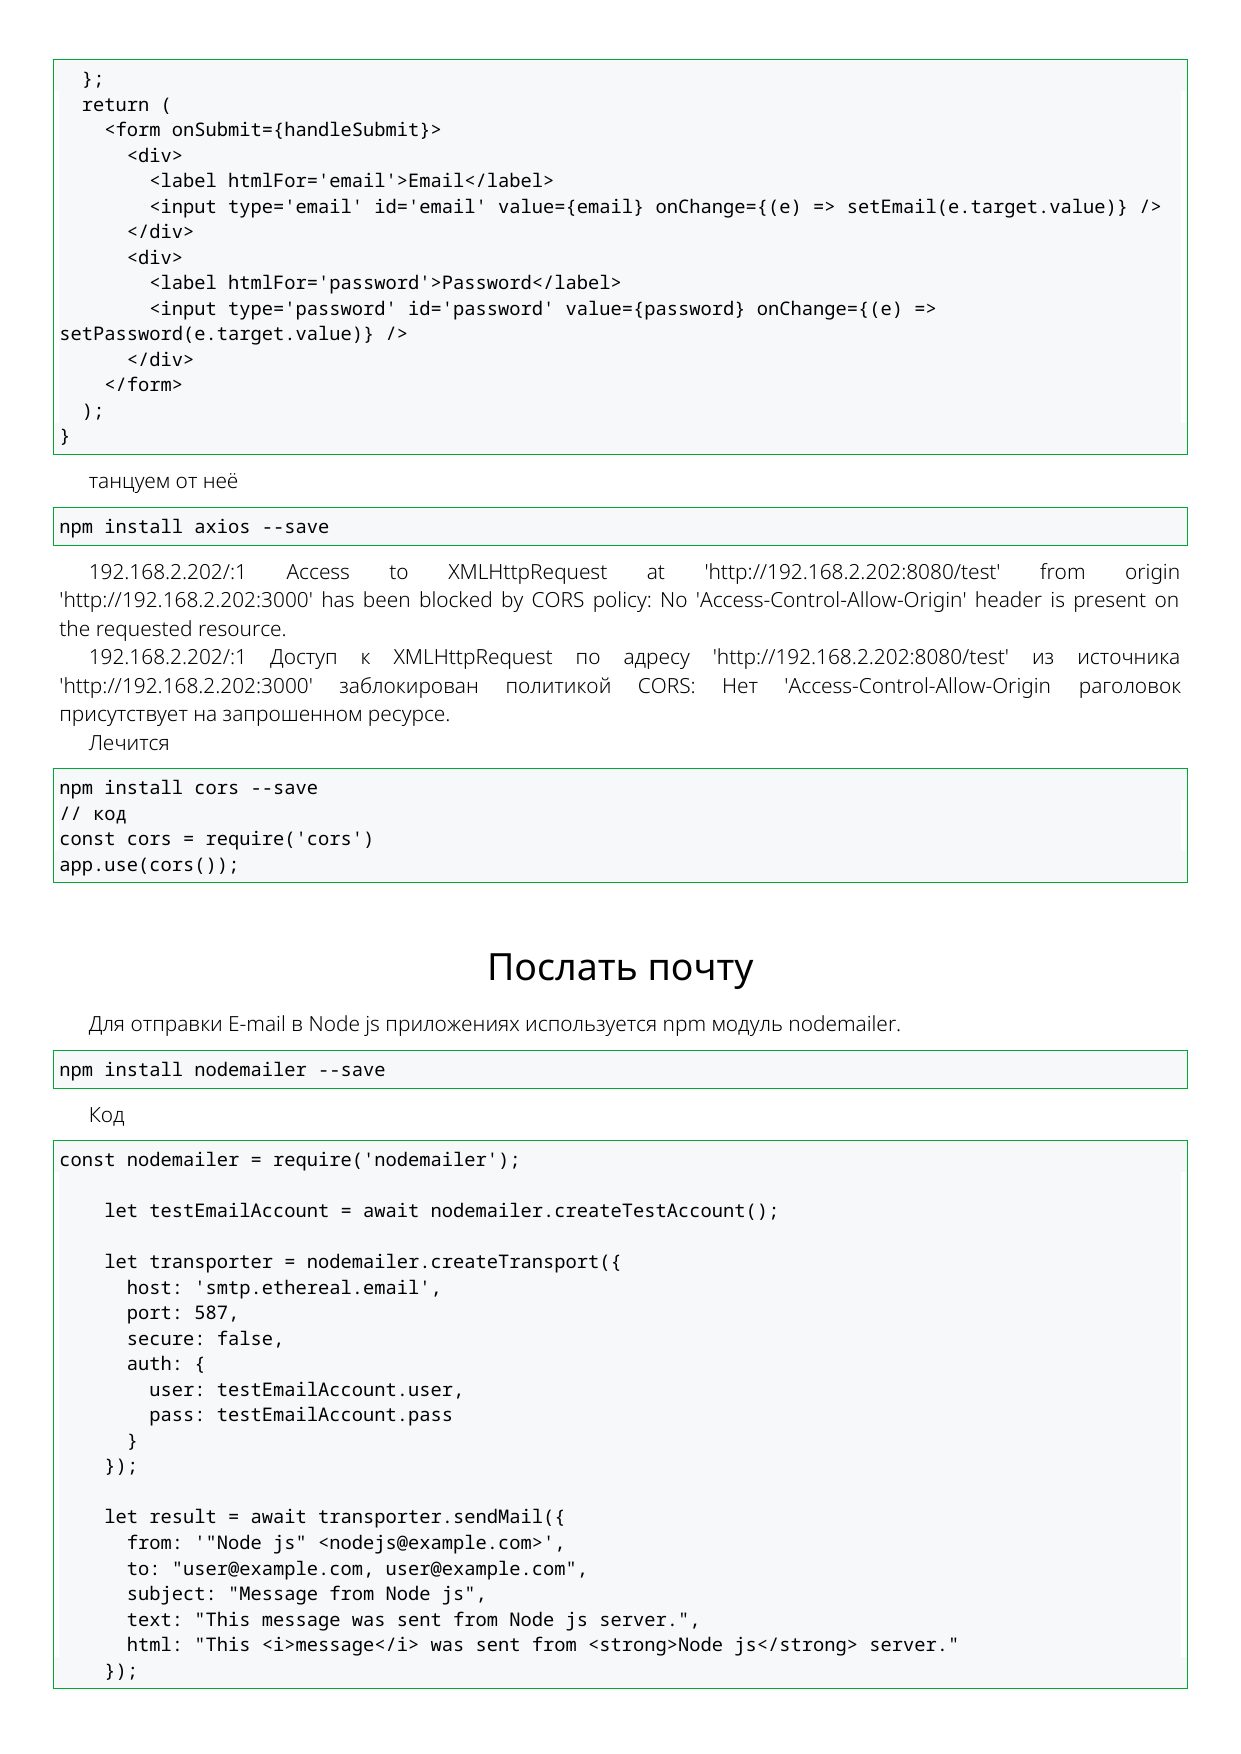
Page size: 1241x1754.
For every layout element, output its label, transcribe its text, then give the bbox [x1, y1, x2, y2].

text <form onSubmit={handleSubmit}> [59, 117, 1181, 142]
text 192.168.2.202/:1 Доступ к XMLHttpRequest по адресу 'http://192.168.2.202:8080/test' из источника 'http://192.168.2.202:3000' заблокирован политикой CORS: Нет 'Access-Control-Allow-Origin pаголовок присутствует на запрошенном ресурсе. [59, 642, 1181, 728]
text Для отправки E-mail в Node js приложениях используется npm модуль nodemailer. [59, 1009, 1181, 1038]
text npm install axios --save [54, 508, 1187, 545]
subtitle Послать почту [59, 941, 1181, 992]
text <div> [59, 244, 1181, 270]
text Код [59, 1100, 1181, 1128]
text host: 'smtp.ethereal.email', [59, 1274, 1181, 1300]
text <label htmlFor='email'>Email</label> [59, 168, 1181, 193]
text танцуем от неё [59, 467, 1181, 495]
text text: "This message was sent from Node js server.", [59, 1606, 1181, 1631]
text 192.168.2.202/:1 Access to XMLHttpRequest at 'http://192.168.2.202:8080/test' from origin 'http://192.168.2.202:3000' has been blocked by CORS policy: No 'Access-Control-Allow-Origin' header is present on the requested resource. [59, 557, 1181, 642]
text secure: false, [59, 1325, 1181, 1351]
text } [59, 1427, 1181, 1453]
text html: "This <i>message</i> was sent from <strong>Node js</strong> server." [59, 1631, 1181, 1651]
text from: '"Node js" <nodejs@example.com>', [59, 1529, 1181, 1555]
text </div> [59, 219, 1181, 244]
text }); [59, 1453, 1181, 1478]
text subject: "Message from Node js", [59, 1580, 1181, 1606]
text user: testEmailAccount.user, [59, 1376, 1181, 1402]
text npm install cors --save [54, 769, 1187, 800]
text let transporter = nodemailer.createTransport({ [59, 1249, 1181, 1274]
text app.use(cors()); [54, 844, 1187, 882]
text } [54, 416, 1187, 454]
text }); [54, 1651, 1187, 1688]
text ); [59, 397, 1181, 416]
text </form> [59, 372, 1181, 397]
text port: 587, [59, 1300, 1181, 1325]
text const cors = require('cors') [59, 825, 1181, 844]
text <label htmlFor='password'>Password</label> [59, 270, 1181, 295]
text }; [54, 60, 1187, 91]
text </div> [59, 346, 1181, 372]
text Лечится [59, 728, 1181, 756]
text <input type='email' id='email' value={email} onChange={(e) => setEmail(e.target.value)} /> [59, 193, 1181, 219]
text let result = await transporter.sendMail({ [59, 1504, 1181, 1529]
text let testEmailAccount = await nodemailer.createTestAccount(); [59, 1198, 1181, 1223]
text return ( [59, 91, 1181, 117]
text <input type='password' id='password' value={password} onChange={(e) => setPassword(e.target.value)} /> [59, 295, 1181, 346]
text auth: { [59, 1351, 1181, 1376]
text <div> [59, 142, 1181, 168]
text to: "user@example.com, user@example.com", [59, 1555, 1181, 1580]
text const nodemailer = require('nodemailer'); [54, 1141, 1187, 1172]
text npm install nodemailer --save [54, 1051, 1187, 1088]
text // код [59, 800, 1181, 825]
text pass: testEmailAccount.pass [59, 1402, 1181, 1427]
